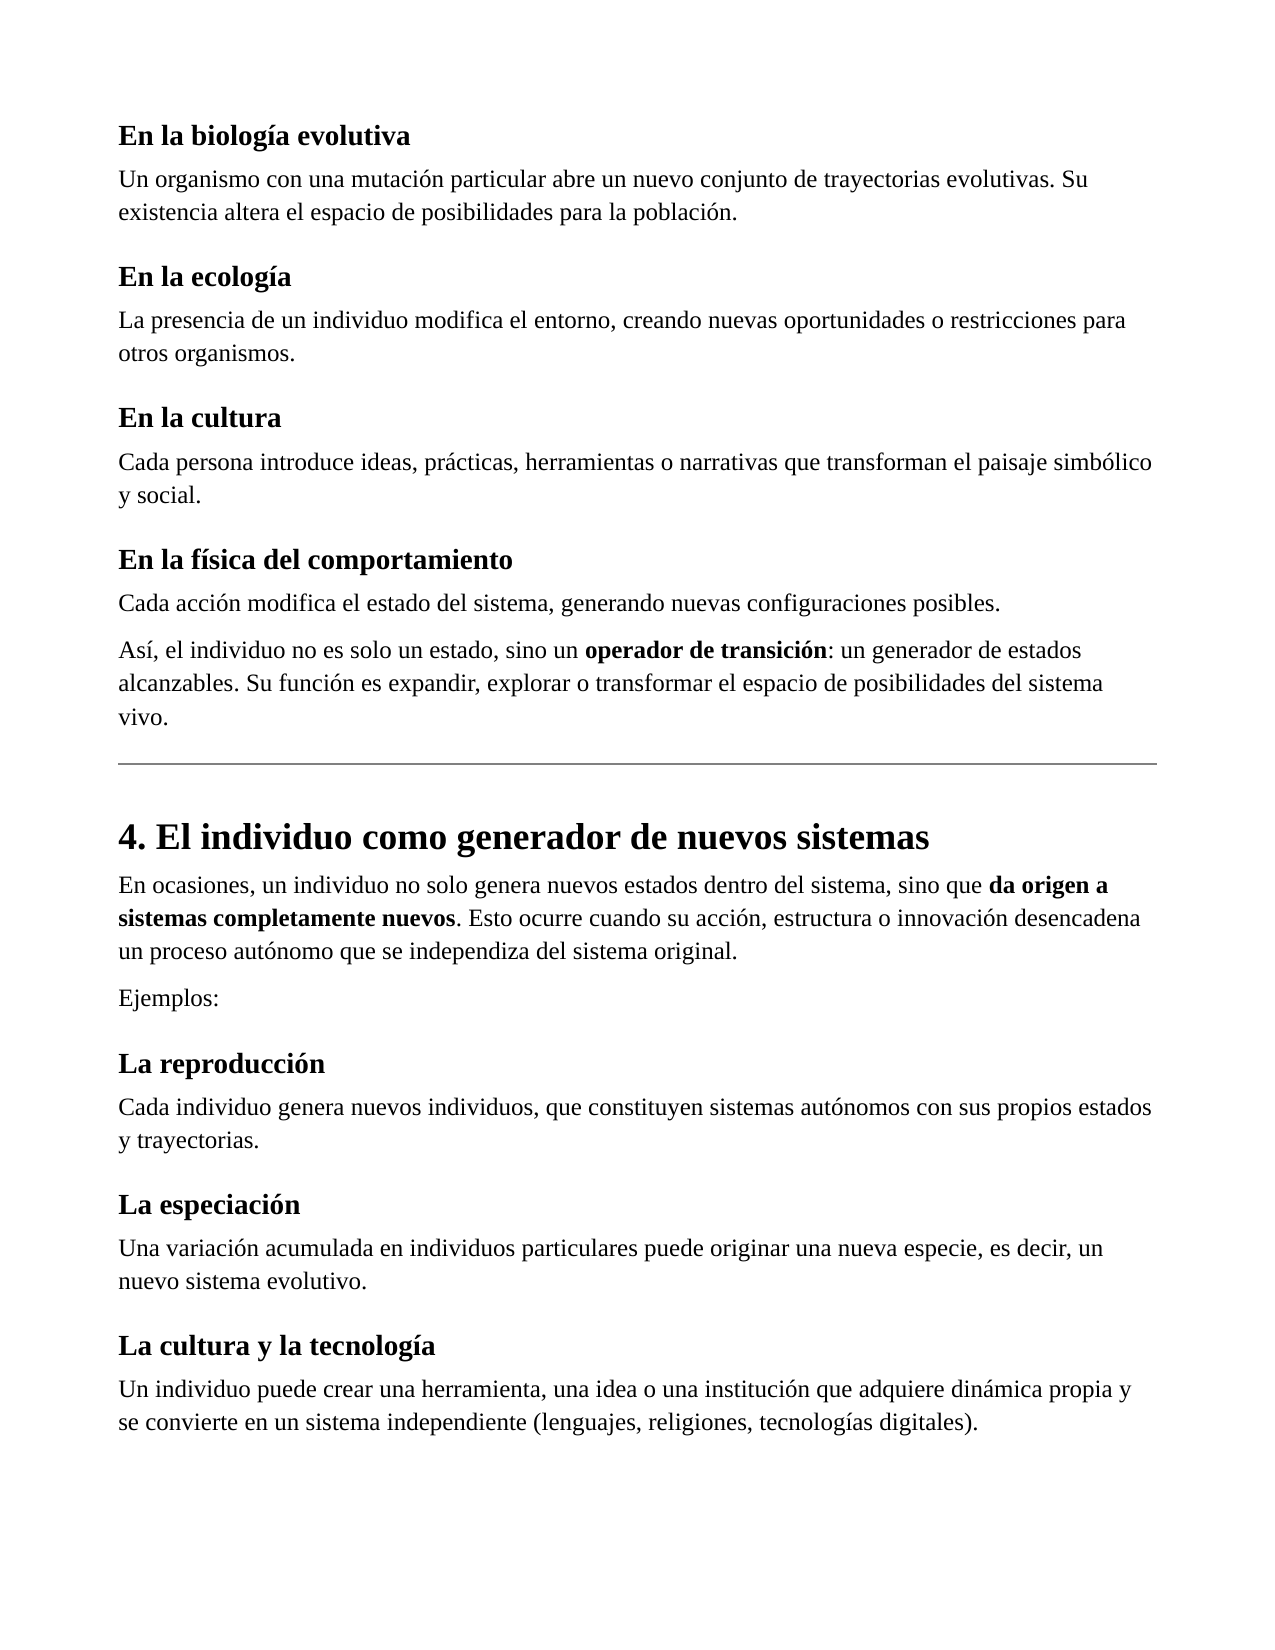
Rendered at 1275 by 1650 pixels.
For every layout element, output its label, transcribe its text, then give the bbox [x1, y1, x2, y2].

text Una variación acumulada en individuos particulares puede originar una nueva especie, es decir, un nuevo sistema evolutivo. [118, 1233, 1157, 1295]
text Así, el individuo no es solo un estado, sino un operador de transición: un generador de estados alcanzables. Su función es expandir, explorar o transformar el espacio de posibilidades del sistema vivo. [118, 636, 1157, 730]
subtitle 4. El individuo como generador de nuevos sistemas [118, 814, 1157, 857]
text La presencia de un individuo modifica el entorno, creando nuevas oportunidades o restricciones para otros organismos. [118, 305, 1157, 367]
text Un individuo puede crear una herramienta, una idea o una institución que adquiere dinámica propia y se convierte en un sistema independiente (lenguajes, religiones, tecnologías digitales). [118, 1374, 1157, 1436]
text Cada individuo genera nuevos individuos, que constituyen sistemas autónomos con sus propios estados y trayectorias. [118, 1092, 1157, 1153]
text Ejemplos: [118, 983, 1157, 1012]
subtitle En la ecología [118, 259, 1157, 293]
subtitle La especiación [118, 1187, 1157, 1221]
text En ocasiones, un individuo no solo genera nuevos estados dentro del sistema, sino que da origen a sistemas completamente nuevos. Esto ocurre cuando su acción, estructura o innovación desencadena un proceso autónomo que se independiza del sistema original. [118, 870, 1157, 965]
subtitle En la física del comportamiento [118, 542, 1157, 575]
subtitle La cultura y la tecnología [118, 1328, 1157, 1362]
subtitle En la biología evolutiva [118, 118, 1157, 152]
subtitle La reproducción [118, 1046, 1157, 1079]
text Un organismo con una mutación particular abre un nuevo conjunto de trayectorias evolutivas. Su existencia altera el espacio de posibilidades para la población. [118, 164, 1157, 226]
subtitle En la cultura [118, 401, 1157, 434]
text Cada acción modifica el estado del sistema, generando nuevas configuraciones posibles. [118, 588, 1157, 617]
text Cada persona introduce ideas, prácticas, herramientas o narrativas que transforman el paisaje simbólico y social. [118, 447, 1157, 508]
